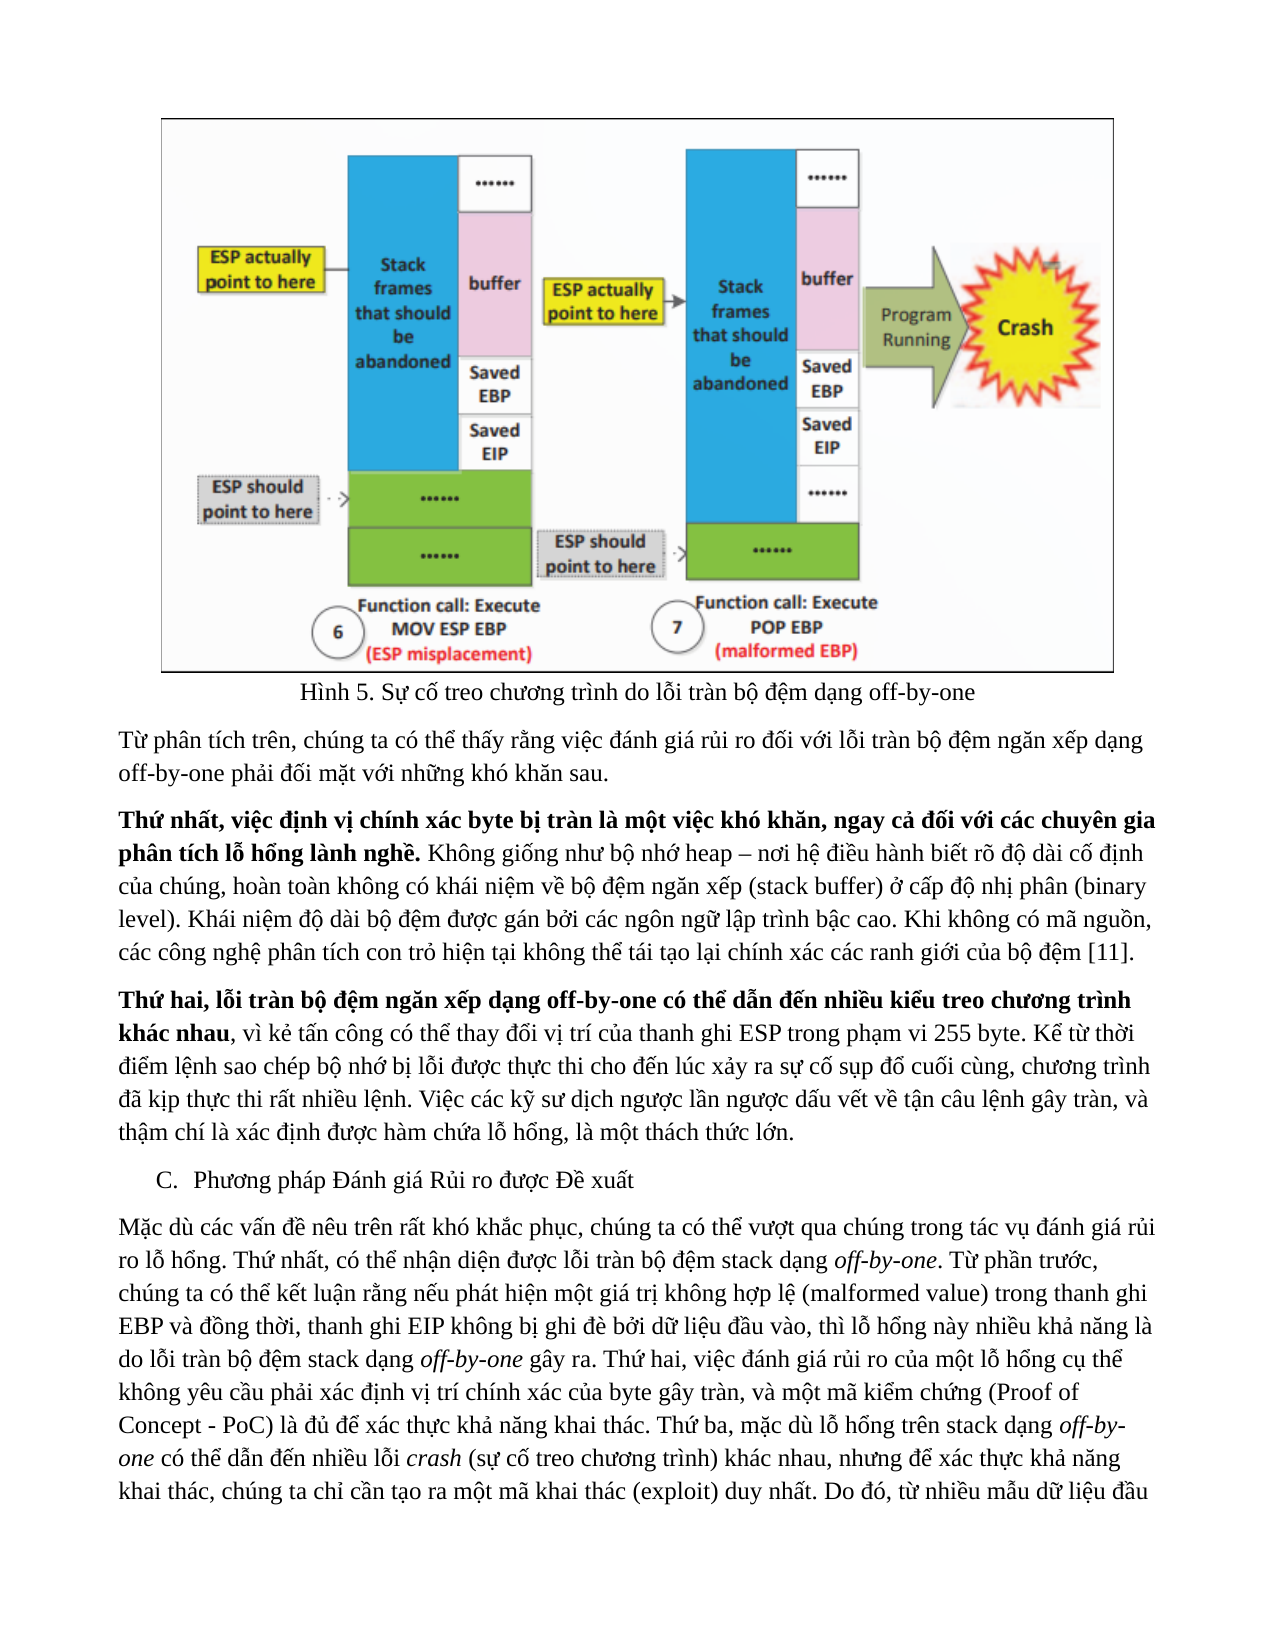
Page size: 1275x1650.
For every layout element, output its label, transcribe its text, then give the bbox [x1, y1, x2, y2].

text Hình 5. Sự cố treo chương trình do lỗi tràn bộ đệm dạng off-by-one [118, 118, 1157, 706]
text Thứ nhất, việc định vị chính xác byte bị tràn là một việc khó khăn, ngay cả đối với các chuyên gia phân tích lỗ hổng lành nghề. Không giống như bộ nhớ heap – nơi hệ điều hành biết rõ độ dài cố định của chúng, hoàn toàn không có khái niệm về bộ đệm ngăn xếp (stack buffer) ở cấp độ nhị phân (binary level). Khái niệm độ dài bộ đệm được gán bởi các ngôn ngữ lập trình bậc cao. Khi không có mã nguồn, các công nghệ phân tích con trỏ hiện tại không thể tái tạo lại chính xác các ranh giới của bộ đệm [11]. [118, 805, 1157, 966]
text Mặc dù các vấn đề nêu trên rất khó khắc phục, chúng ta có thể vượt qua chúng trong tác vụ đánh giá rủi ro lỗ hổng. Thứ nhất, có thể nhận diện được lỗi tràn bộ đệm stack dạng off-by-one. Từ phần trước, chúng ta có thể kết luận rằng nếu phát hiện một giá trị không hợp lệ (malformed value) trong thanh ghi EBP và đồng thời, thanh ghi EIP không bị ghi đè bởi dữ liệu đầu vào, thì lỗ hổng này nhiều khả năng là do lỗi tràn bộ đệm stack dạng off-by-one gây ra. Thứ hai, việc đánh giá rủi ro của một lỗ hổng cụ thể không yêu cầu phải xác định vị trí chính xác của byte gây tràn, và một mã kiểm chứng (Proof of Concept - PoC) là đủ để xác thực khả năng khai thác. Thứ ba, mặc dù lỗ hổng trên stack dạng off-by-one có thể dẫn đến nhiều lỗi crash (sự cố treo chương trình) khác nhau, nhưng để xác thực khả năng khai thác, chúng ta chỉ cần tạo ra một mã khai thác (exploit) duy nhất. Do đó, từ nhiều mẫu dữ liệu đầu [118, 1212, 1157, 1505]
text Thứ hai, lỗi tràn bộ đệm ngăn xếp dạng off-by-one có thể dẫn đến nhiều kiểu treo chương trình khác nhau, vì kẻ tấn công có thể thay đổi vị trí của thanh ghi ESP trong phạm vi 255 byte. Kể từ thời điểm lệnh sao chép bộ nhớ bị lỗi được thực thi cho đến lúc xảy ra sự cố sụp đổ cuối cùng, chương trình đã kịp thực thi rất nhiều lệnh. Việc các kỹ sư dịch ngược lần ngược dấu vết về tận câu lệnh gây tràn, và thậm chí là xác định được hàm chứa lỗ hổng, là một thách thức lớn. [118, 985, 1157, 1146]
picture [161, 118, 1114, 673]
list Phương pháp Đánh giá Rủi ro được Đề xuất [156, 1165, 1157, 1193]
text Từ phân tích trên, chúng ta có thể thấy rằng việc đánh giá rủi ro đối với lỗi tràn bộ đệm ngăn xếp dạng off-by-one phải đối mặt với những khó khăn sau. [118, 725, 1157, 786]
